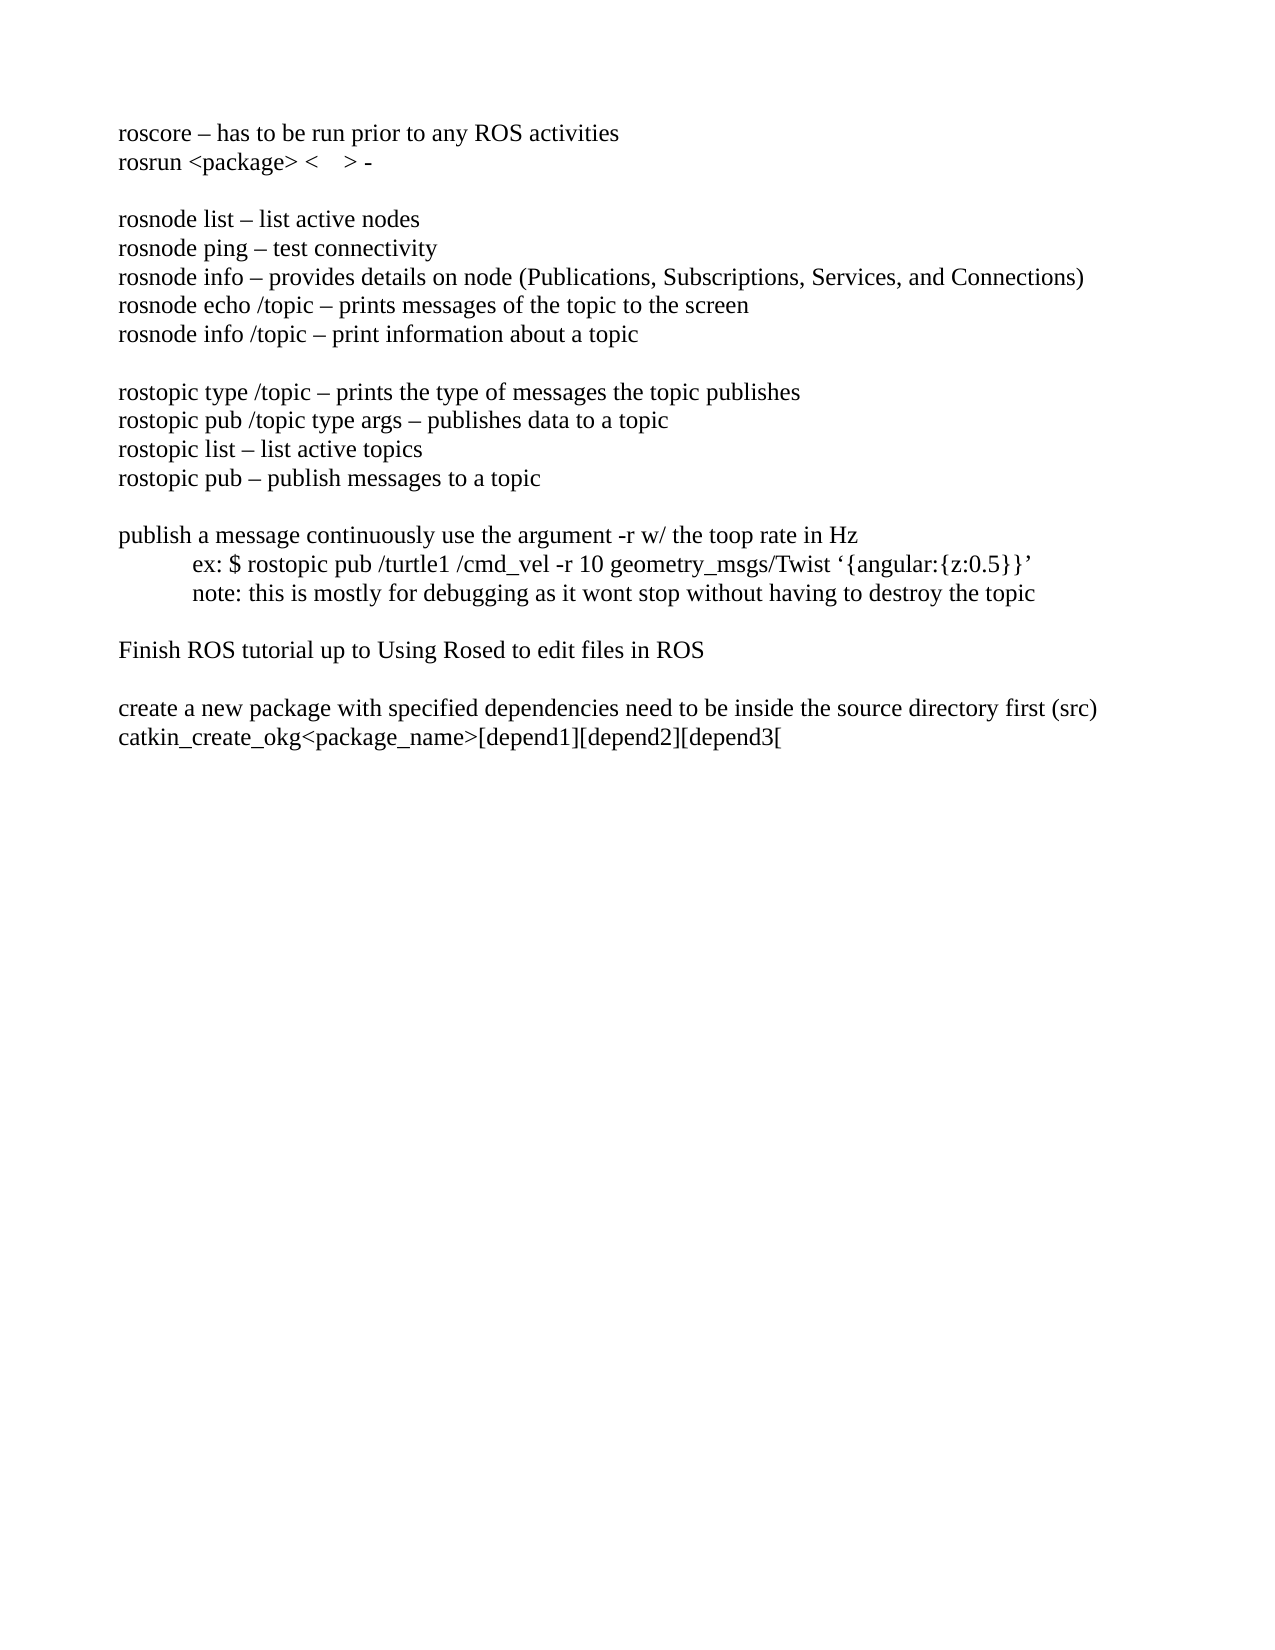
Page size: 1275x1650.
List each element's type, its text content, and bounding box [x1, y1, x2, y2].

text rosrun <package> < > - [118, 147, 1157, 176]
text rosnode ping – test connectivity [118, 233, 1157, 262]
text rosnode echo /topic – prints messages of the topic to the screen [118, 291, 1157, 319]
text rostopic pub – publish messages to a topic [118, 463, 1157, 492]
text rosnode info /topic – print information about a topic [118, 319, 1157, 348]
text ex: $ rostopic pub /turtle1 /cmd_vel -r 10 geometry_msgs/Twist ‘{angular:{z:0.5}}’ [118, 549, 1157, 578]
text catkin_create_okg<package_name>[depend1][depend2][depend3[ [118, 722, 1157, 751]
text rostopic pub /topic type args – publishes data to a topic [118, 406, 1157, 434]
text roscore – has to be run prior to any ROS activities [118, 118, 1157, 147]
text create a new package with specified dependencies need to be inside the source directory first (src) [118, 693, 1157, 722]
text Finish ROS tutorial up to Using Rosed to edit files in ROS [118, 636, 1157, 664]
text rostopic type /topic – prints the type of messages the topic publishes [118, 377, 1157, 406]
text rosnode info – provides details on node (Publications, Subscriptions, Services, and Connections) [118, 262, 1157, 291]
text note: this is mostly for debugging as it wont stop without having to destroy the topic [118, 578, 1157, 607]
text rostopic list – list active topics [118, 434, 1157, 463]
text rosnode list – list active nodes [118, 204, 1157, 233]
text publish a message continuously use the argument -r w/ the toop rate in Hz [118, 521, 1157, 549]
